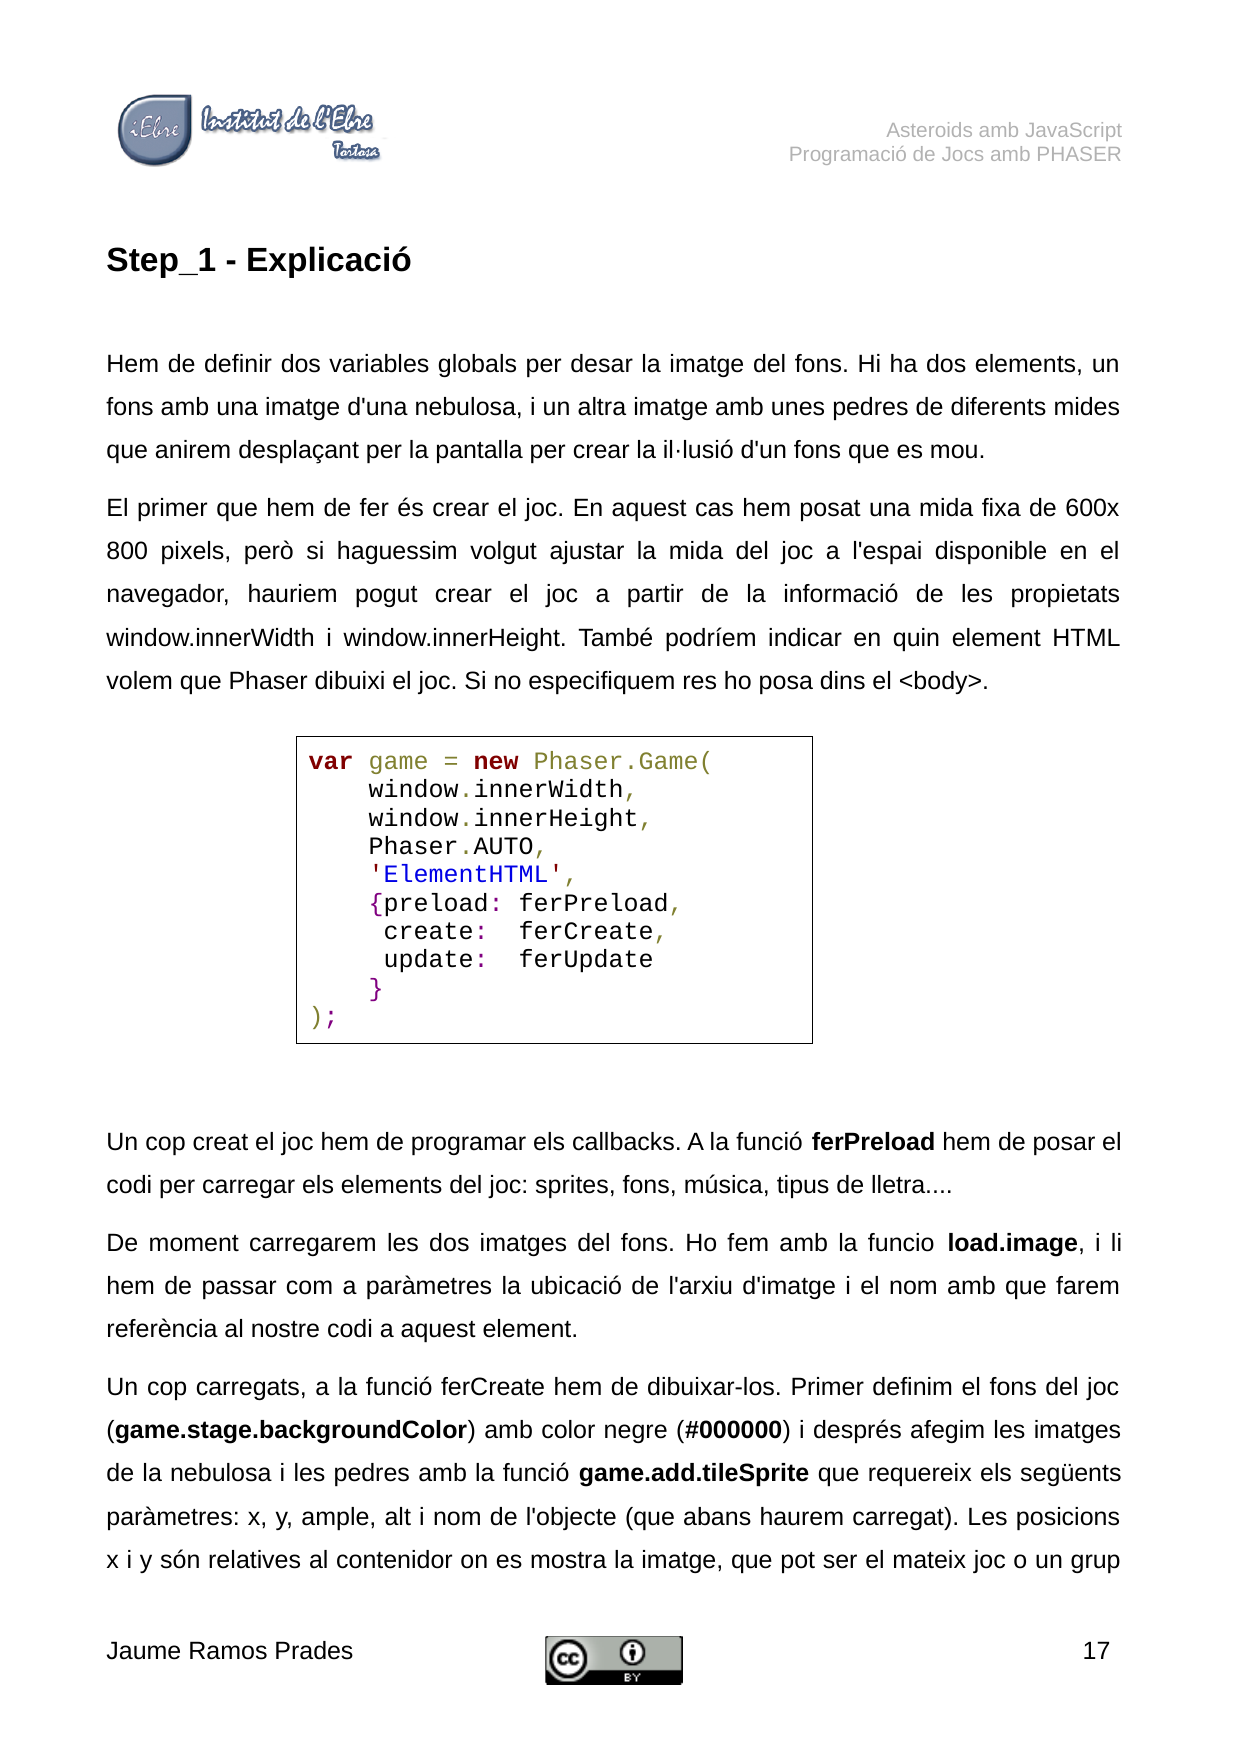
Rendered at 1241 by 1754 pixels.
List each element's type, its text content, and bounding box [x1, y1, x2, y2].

subtitle Step_1 - Explicació [106, 240, 1122, 279]
text Un cop carregats, a la funció ferCreate hem de dibuixar-los. Primer definim el fons del joc (game.stage.backgroundColor) amb color negre (#000000) i després afegim les imatges de la nebulosa i les pedres amb la funció game.add.tileSprite que requereix els següents paràmetres: x, y, ample, alt i nom de l'objecte (que abans haurem carregat). Les posicions x i y són relatives al contenidor on es mostra la imatge, que pot ser el mateix joc o un grup [106, 1372, 1122, 1573]
picture [545, 1636, 683, 1685]
text El primer que hem de fer és crear el joc. En aquest cas hem posat una mida fixa de 600x 800 pixels, però si haguessim volgut ajustar la mida del joc a l'espai disponible en el navegador, hauriem pogut crear el joc a partir de la informació de les propietats window.innerWidth i window.innerHeight. També podríem indicar en quin element HTML volem que Phaser dibuixi el joc. Si no especifiquem res ho posa dins el <body>. [106, 493, 1122, 694]
text Hem de definir dos variables globals per desar la imatge del fons. Hi ha dos elements, un fons amb una imatge d'una nebulosa, i un altra imatge amb unes pedres de diferents mides que anirem desplaçant per la pantalla per crear la il·lusió d'un fons que es mou. [106, 349, 1122, 464]
text De moment carregarem les dos imatges del fons. Ho fem amb la funcio load.image, i li hem de passar com a paràmetres la ubicació de l'arxiu d'imatge i el nom amb que farem referència al nostre codi a aquest element. [106, 1228, 1122, 1343]
text Un cop creat el joc hem de programar els callbacks. A la funció ferPreload hem de posar el codi per carregar els elements del joc: sprites, fons, música, tipus de lletra.... [106, 1127, 1122, 1199]
picture [106, 79, 397, 181]
